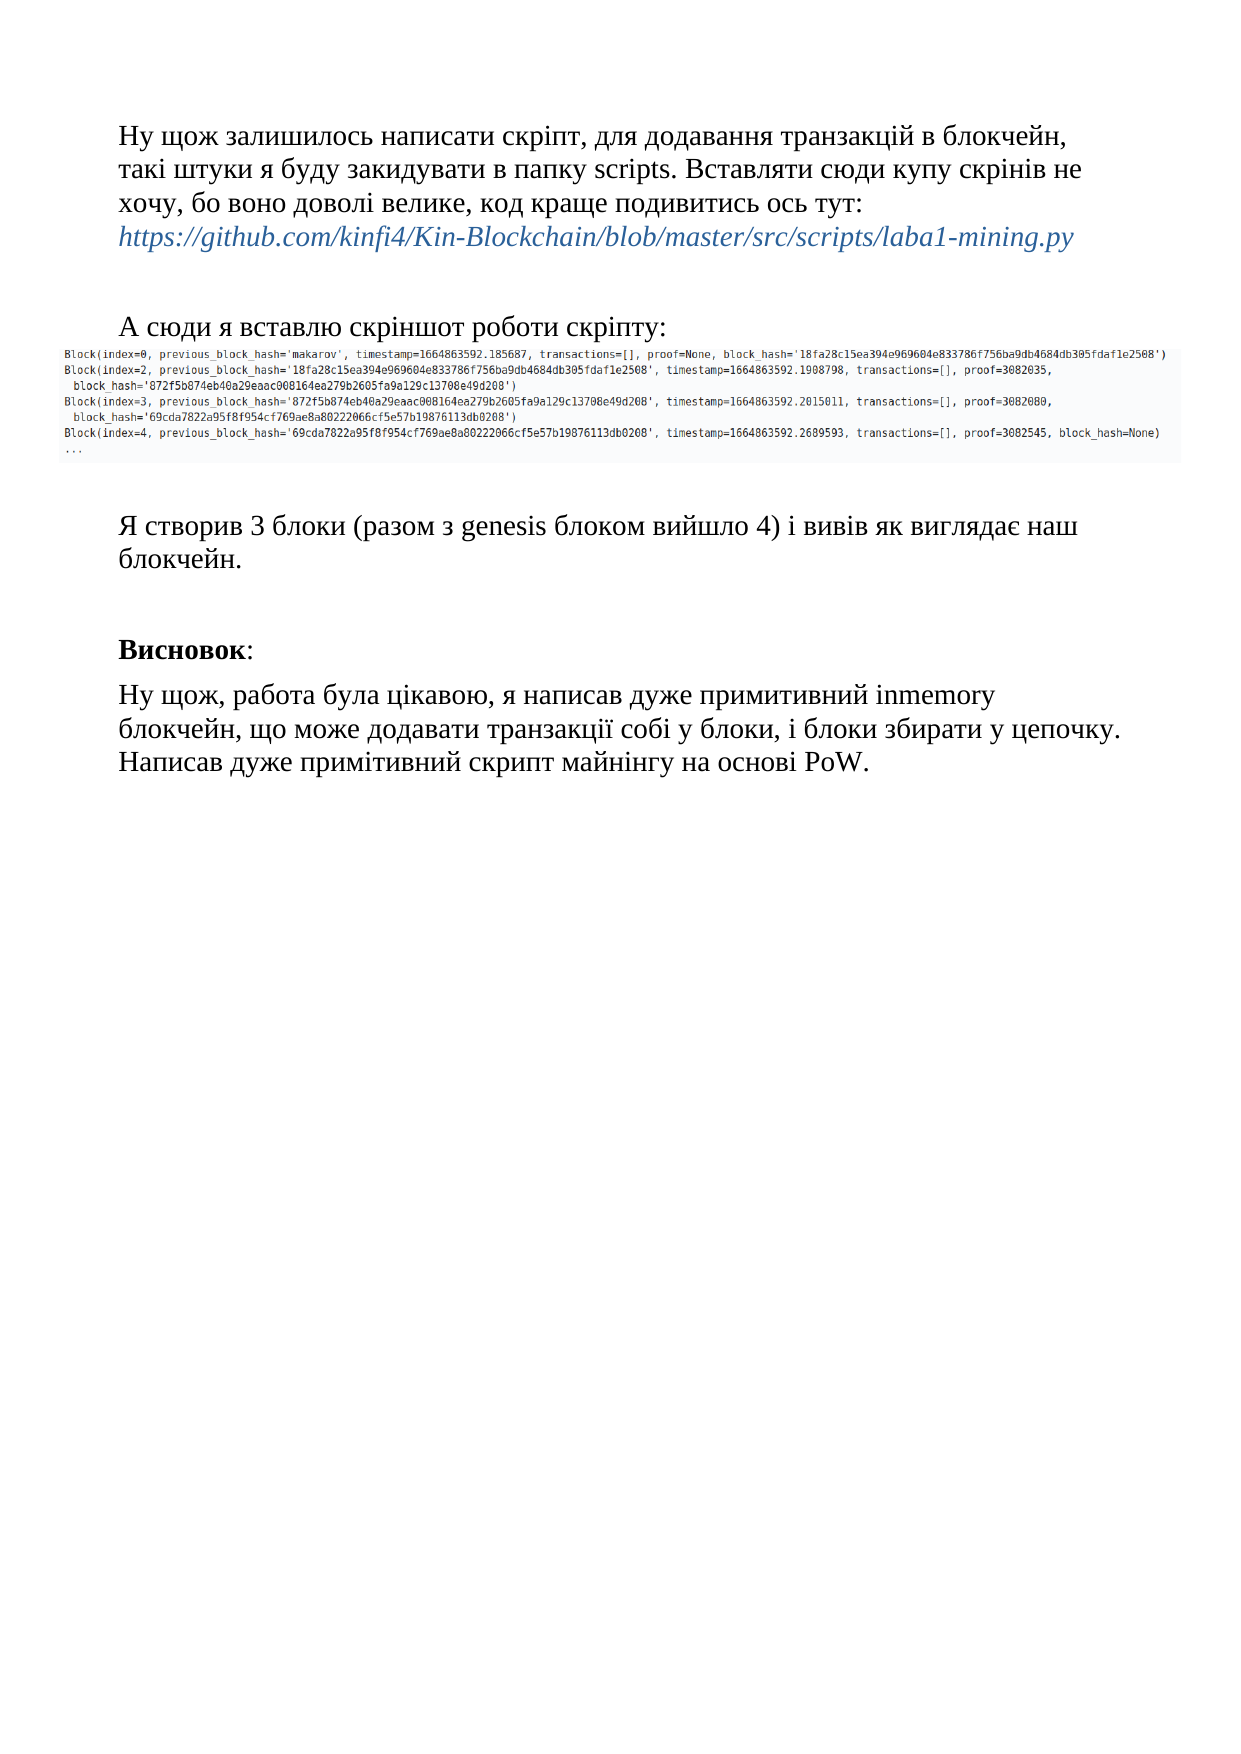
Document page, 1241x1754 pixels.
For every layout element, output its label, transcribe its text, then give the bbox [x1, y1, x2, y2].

picture [59, 349, 1182, 463]
text Я створив 3 блоки (разом з genesis блоком вийшло 4) і вивів як виглядає наш блокчейн. [118, 508, 1122, 575]
text Висновок: [118, 632, 1122, 666]
text Ну щож залишилось написати скріпт, для додавання транзакцій в блокчейн, такі штуки я буду закидувати в папку scripts. Вставляти сюди купу скрінів не хочу, бо воно доволі велике, код краще подивитись ось тут: https://github.com/kinfi4/Kin-Blockchain/blob/master/src/scripts/laba1-mining.py [118, 118, 1122, 252]
text Ну щож, работа була цікавою, я написав дуже примитивний inmemory блокчейн, що може додавати транзакції собі у блоки, і блоки збирати у цепочку. Написав дуже примітивний скрипт майнінгу на основі PoW. [118, 677, 1122, 778]
text А сюди я вставлю скріншот роботи скріпту: [118, 309, 1122, 343]
